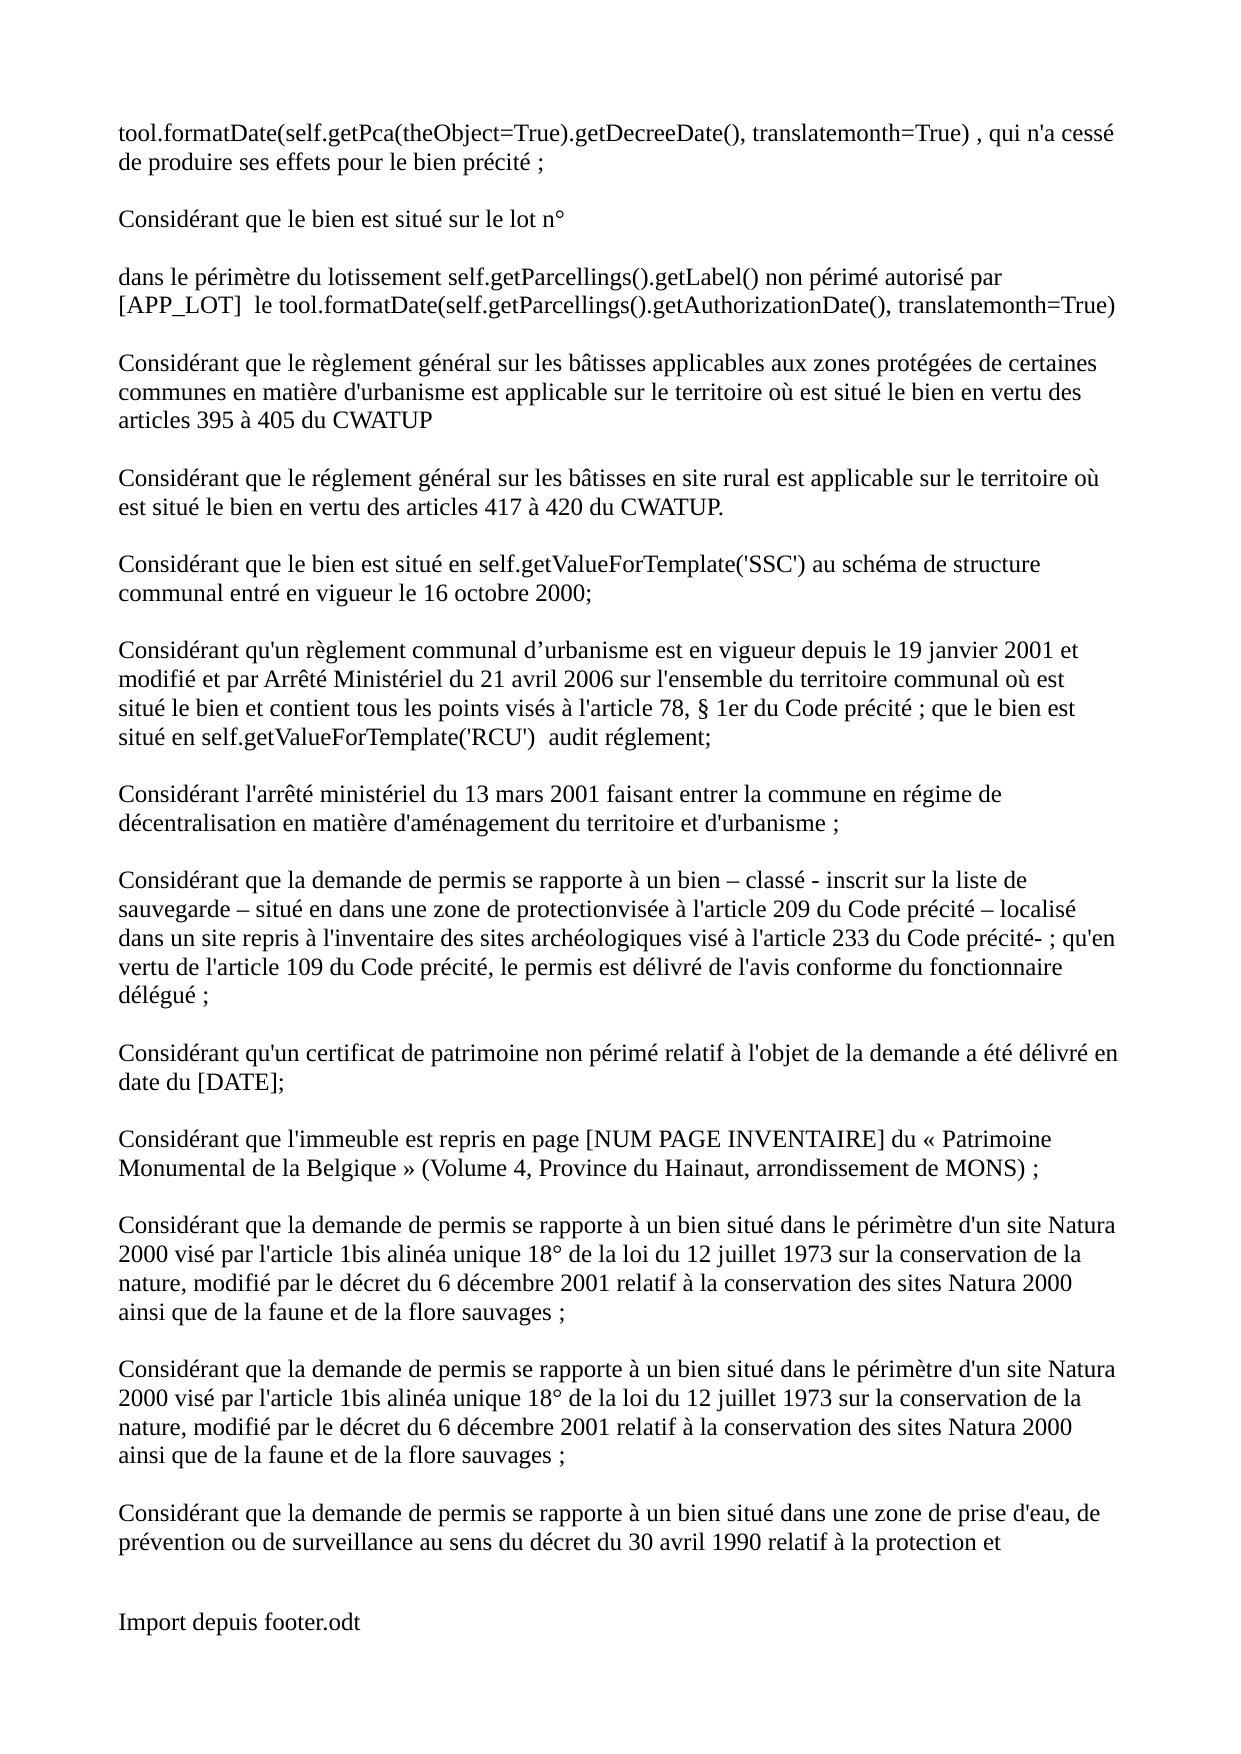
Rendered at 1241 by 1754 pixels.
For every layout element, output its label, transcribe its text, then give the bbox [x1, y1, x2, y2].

text Considérant que l'immeuble est repris en page [NUM PAGE INVENTAIRE] du « Patrimoine Monumental de la Belgique » (Volume 4, Province du Hainaut, arrondissement de MONS) ; [118, 1124, 1122, 1211]
text Considérant que la demande de permis se rapporte à un bien – classé - inscrit sur la liste de sauvegarde – situé en dans une zone de protectionvisée à l'article 209 du Code précité – localisé dans un site repris à l'inventaire des sites archéologiques visé à l'article 233 du Code précité- ; qu'en vertu de l'article 109 du Code précité, le permis est délivré de l'avis conforme du fonctionnaire délégué ; [118, 866, 1122, 1038]
text Considérant qu'un règlement communal d’urbanisme est en vigueur depuis le 19 janvier 2001 et modifié et par Arrêté Ministériel du 21 avril 2006 sur l'ensemble du territoire communal où est situé le bien et contient tous les points visés à l'article 78, § 1er du Code précité ; que le bien est situé en self.getValueForTemplate('RCU') audit réglement; [118, 636, 1122, 779]
text tool.formatDate(self.getPca(theObject=True).getDecreeDate(), translatemonth=True) , qui n'a cessé de produire ses effets pour le bien précité ; [118, 118, 1122, 204]
text Considérant que le bien est situé sur le lot n° [118, 204, 1122, 233]
text Considérant que le bien est situé en self.getValueForTemplate('SSC') au schéma de structure communal entré en vigueur le 16 octobre 2000; [118, 549, 1122, 636]
text dans le périmètre du lotissement self.getParcellings().getLabel() non périmé autorisé par [APP_LOT] le tool.formatDate(self.getParcellings().getAuthorizationDate(), translatemonth=True) [118, 262, 1122, 348]
text Considérant qu'un certificat de patrimoine non périmé relatif à l'objet de la demande a été délivré en date du [DATE]; [118, 1038, 1122, 1124]
text Considérant l'arrêté ministériel du 13 mars 2001 faisant entrer la commune en régime de décentralisation en matière d'aménagement du territoire et d'urbanisme ; [118, 779, 1122, 866]
text Considérant que la demande de permis se rapporte à un bien situé dans le périmètre d'un site Natura 2000 visé par l'article 1bis alinéa unique 18° de la loi du 12 juillet 1973 sur la conservation de la nature, modifié par le décret du 6 décembre 2001 relatif à la conservation des sites Natura 2000 ainsi que de la faune et de la flore sauvages ; Considérant que la demande de permis se rapporte à un bien situé dans le périmètre d'un site Natura 2000 visé par l'article 1bis alinéa unique 18° de la loi du 12 juillet 1973 sur la conservation de la nature, modifié par le décret du 6 décembre 2001 relatif à la conservation des sites Natura 2000 ainsi que de la faune et de la flore sauvages ; [118, 1211, 1122, 1498]
text Considérant que le règlement général sur les bâtisses applicables aux zones protégées de certaines communes en matière d'urbanisme est applicable sur le territoire où est situé le bien en vertu des articles 395 à 405 du CWATUP [118, 348, 1122, 463]
text Considérant que la demande de permis se rapporte à un bien situé dans une zone de prise d'eau, de prévention ou de surveillance au sens du décret du 30 avril 1990 relatif à la protection et [118, 1498, 1122, 1556]
text Considérant que le réglement général sur les bâtisses en site rural est applicable sur le territoire où est situé le bien en vertu des articles 417 à 420 du CWATUP. [118, 463, 1122, 549]
